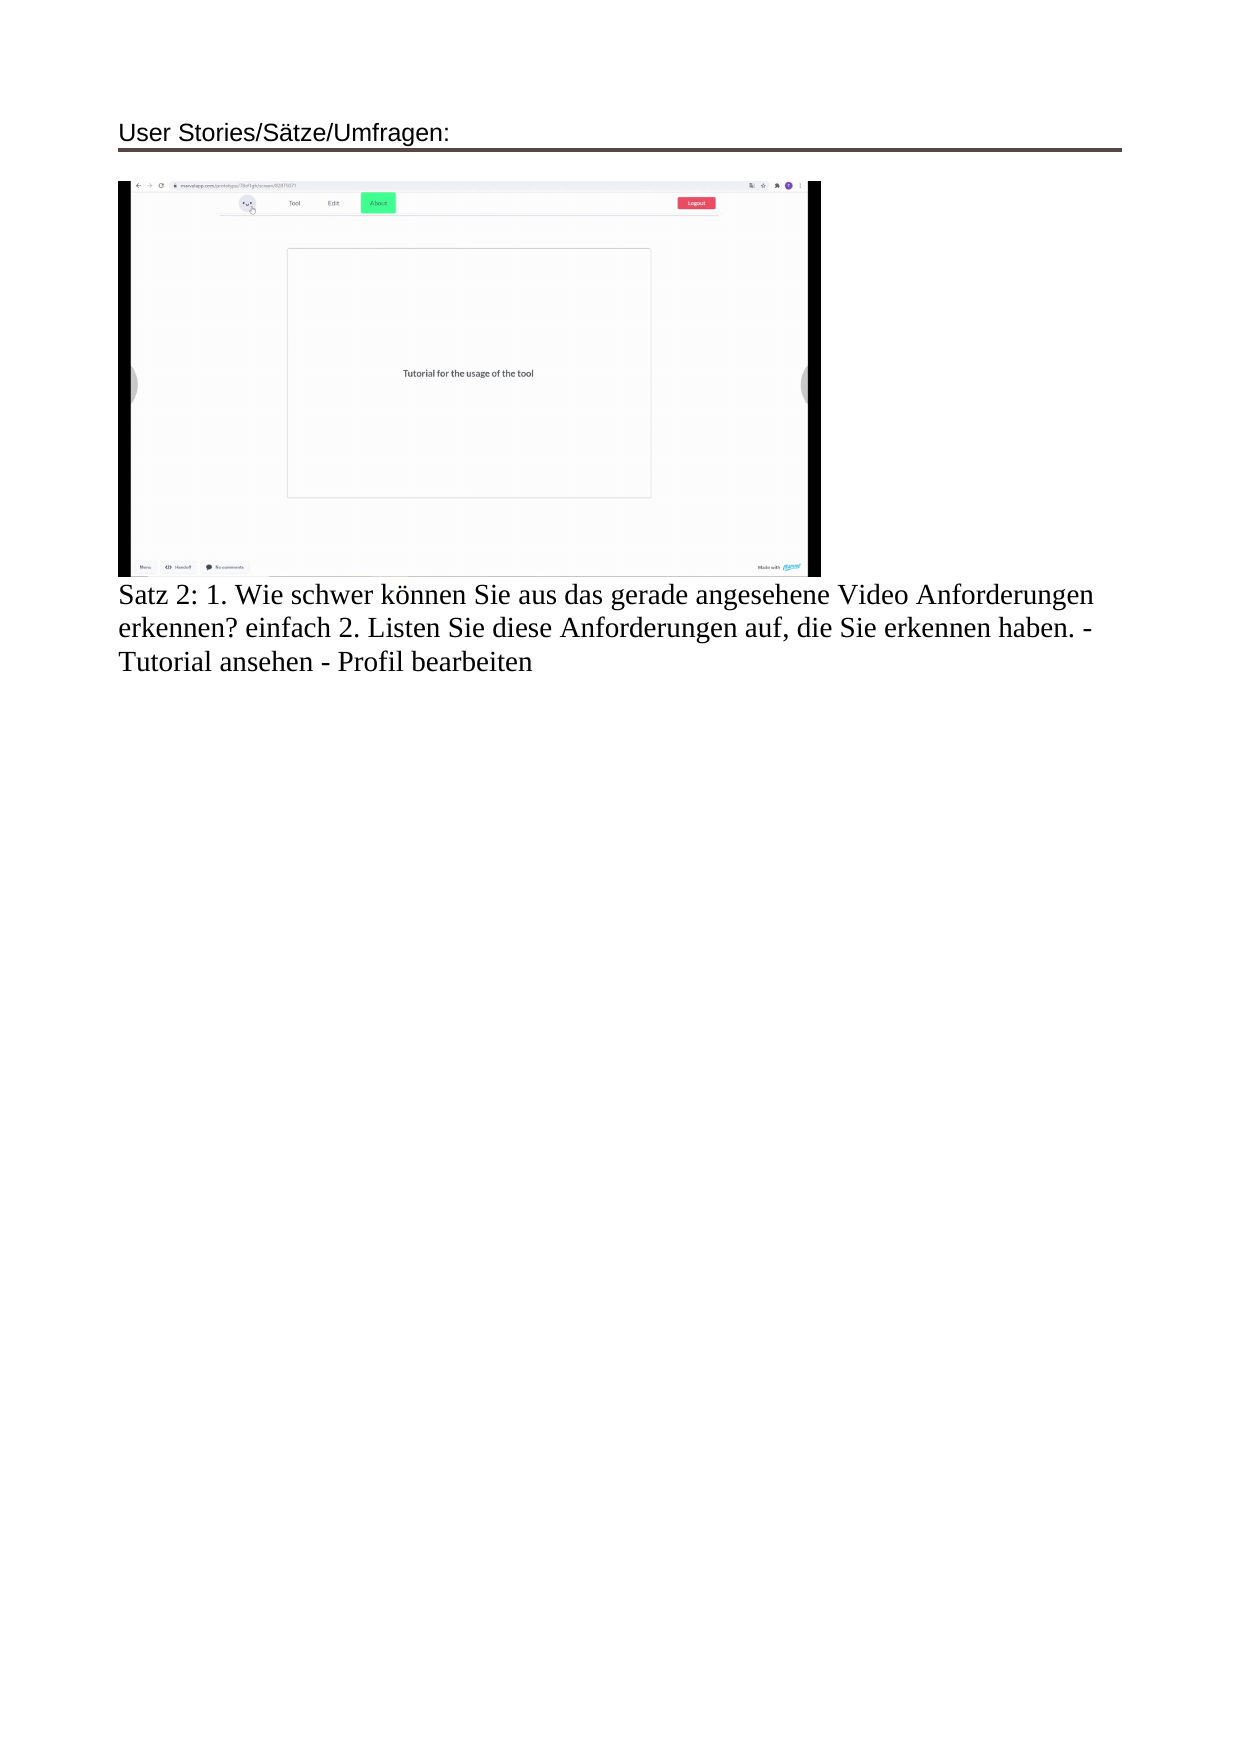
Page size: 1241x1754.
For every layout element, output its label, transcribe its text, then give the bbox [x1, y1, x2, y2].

picture [118, 181, 821, 577]
text Satz 2: 1. Wie schwer können Sie aus das gerade angesehene Video Anforderungen erkennen? einfach 2. Listen Sie diese Anforderungen auf, die Sie erkennen haben. -Tutorial ansehen - Profil bearbeiten [118, 577, 1122, 678]
text User Stories/Sätze/Umfragen: [118, 118, 1122, 148]
